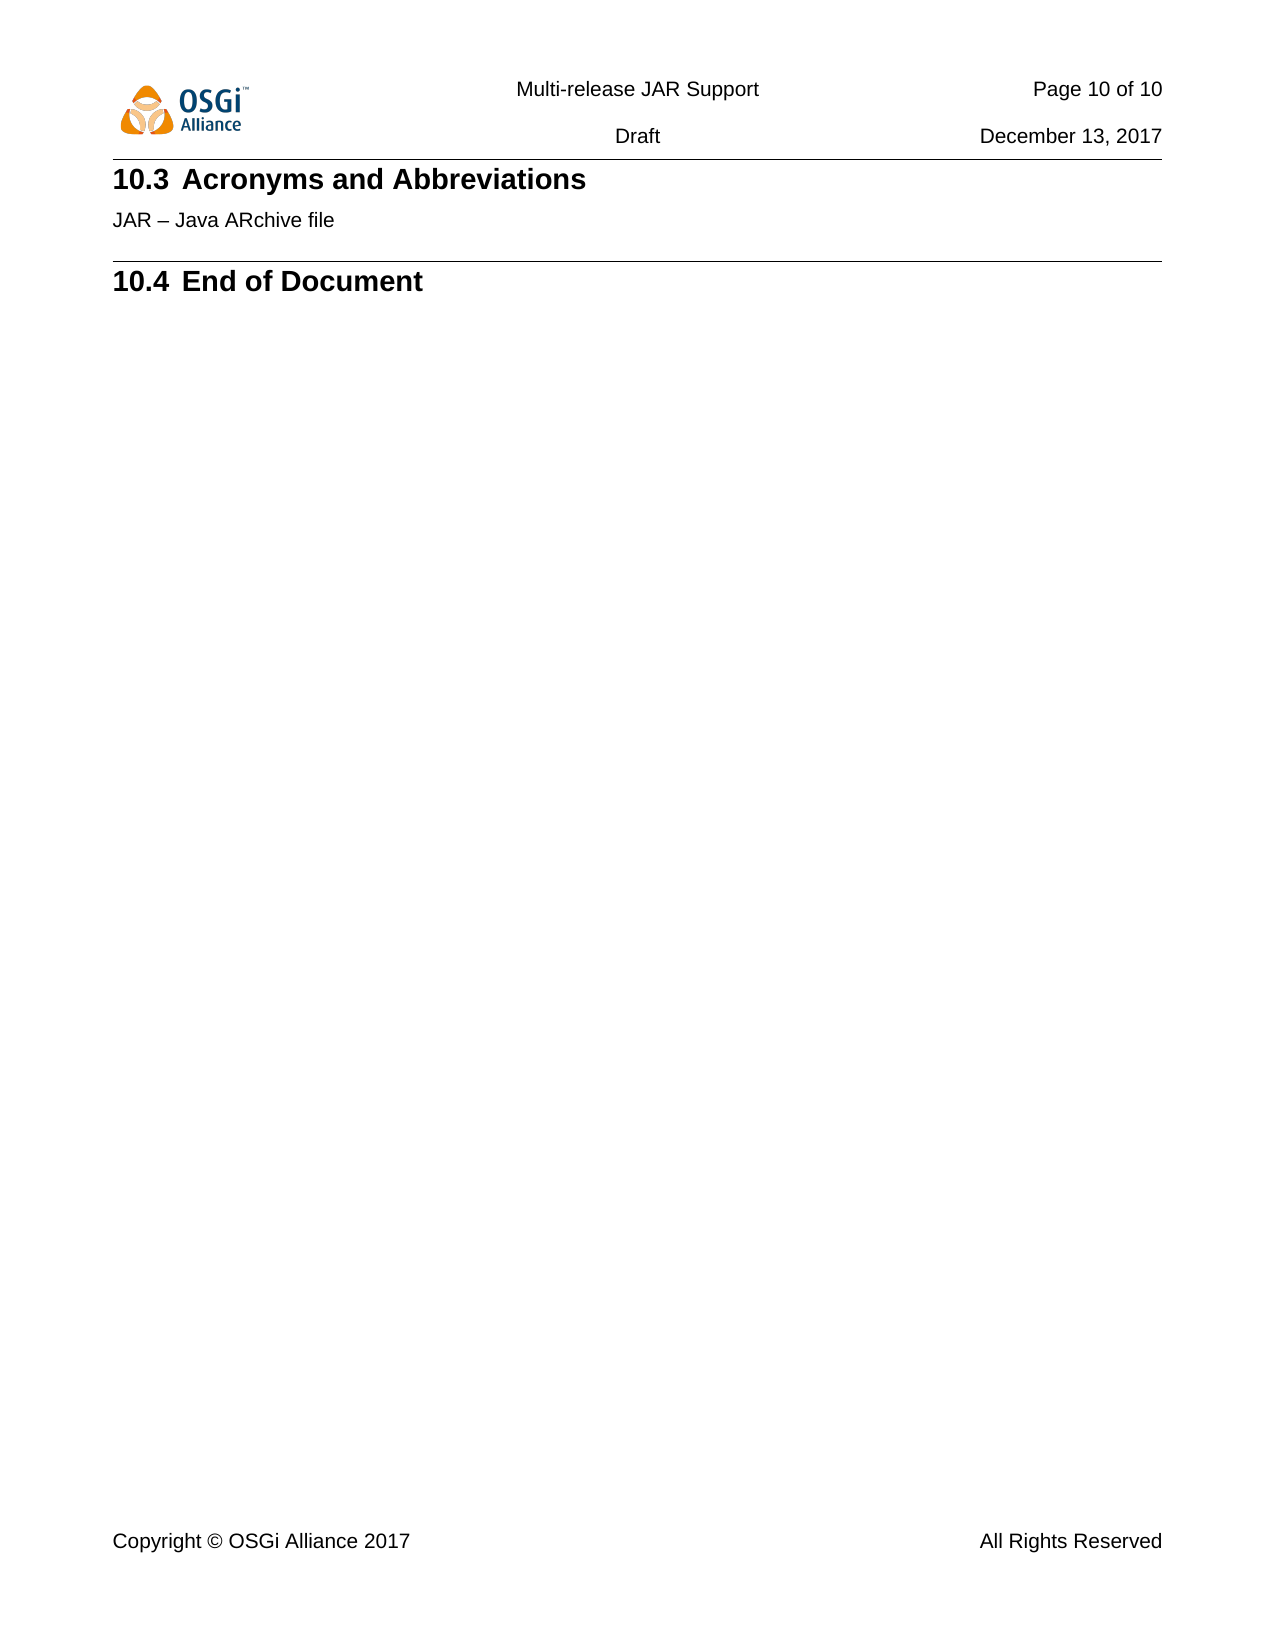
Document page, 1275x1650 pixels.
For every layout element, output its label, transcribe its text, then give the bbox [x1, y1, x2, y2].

subtitle End of Document [112, 262, 1162, 298]
picture [113, 78, 257, 142]
subtitle Acronyms and Abbreviations [112, 160, 1162, 196]
text JAR – Java ARchive file [112, 208, 1162, 232]
